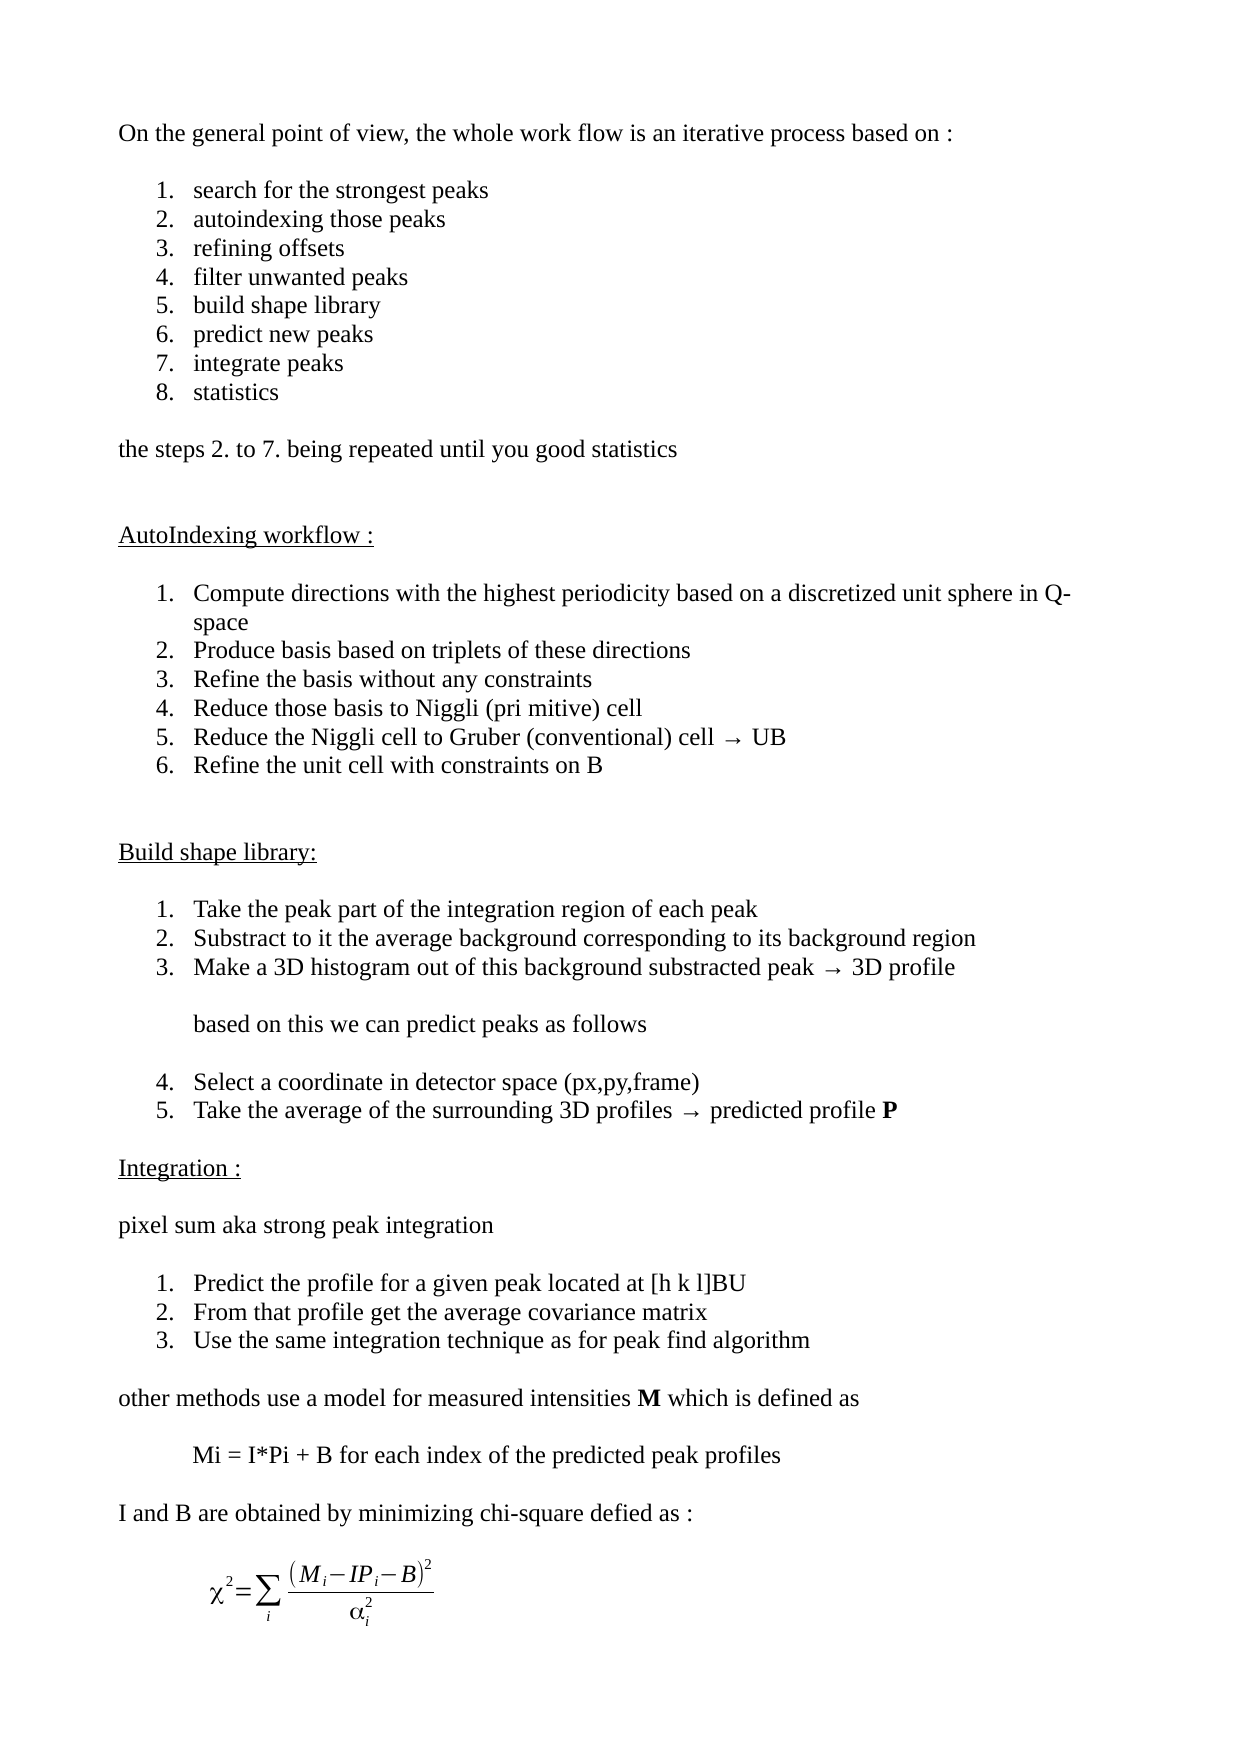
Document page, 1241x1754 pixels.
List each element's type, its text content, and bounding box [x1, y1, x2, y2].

list predict new peaks [156, 319, 1122, 348]
list Make a 3D histogram out of this background substracted peak → 3D profile [156, 952, 1122, 981]
text other methods use a model for measured intensities M which is defined as [118, 1383, 1122, 1412]
list search for the strongest peaks [156, 176, 1122, 204]
text AutoIndexing workflow : [118, 521, 1122, 549]
list From that profile get the average covariance matrix [156, 1297, 1122, 1326]
list Compute directions with the highest periodicity based on a discretized unit sphere in Q-space [156, 578, 1122, 636]
list Take the average of the surrounding 3D profiles → predicted profile P [156, 1096, 1122, 1124]
text Build shape library: [118, 837, 1122, 866]
list Take the peak part of the integration region of each peak [156, 894, 1122, 923]
list Reduce those basis to Niggli (pri mitive) cell [156, 693, 1122, 722]
list Substract to it the average background corresponding to its background region [156, 923, 1122, 952]
list based on this we can predict peaks as follows [156, 1009, 1122, 1038]
list autoindexing those peaks [156, 204, 1122, 233]
list build shape library [156, 291, 1122, 319]
list statistics [156, 377, 1122, 406]
text On the general point of view, the whole work flow is an iterative process based on : [118, 118, 1122, 147]
text the steps 2. to 7. being repeated until you good statistics [118, 434, 1122, 463]
text Mi = I*Pi + B for each index of the predicted peak profiles [118, 1441, 1122, 1469]
text Integration : [118, 1153, 1122, 1182]
list refining offsets [156, 233, 1122, 262]
list Refine the unit cell with constraints on B [156, 751, 1122, 779]
list Use the same integration technique as for peak find algorithm [156, 1326, 1122, 1354]
text I and B are obtained by minimizing chi-square defied as : [118, 1498, 1122, 1527]
list integrate peaks [156, 348, 1122, 377]
list Reduce the Niggli cell to Gruber (conventional) cell → UB [156, 722, 1122, 751]
text pixel sum aka strong peak integration [118, 1211, 1122, 1239]
list filter unwanted peaks [156, 262, 1122, 291]
list Select a coordinate in detector space (px,py,frame) [156, 1067, 1122, 1096]
list Produce basis based on triplets of these directions [156, 636, 1122, 664]
list Predict the profile for a given peak located at [h k l]BU [156, 1268, 1122, 1297]
list Refine the basis without any constraints [156, 664, 1122, 693]
